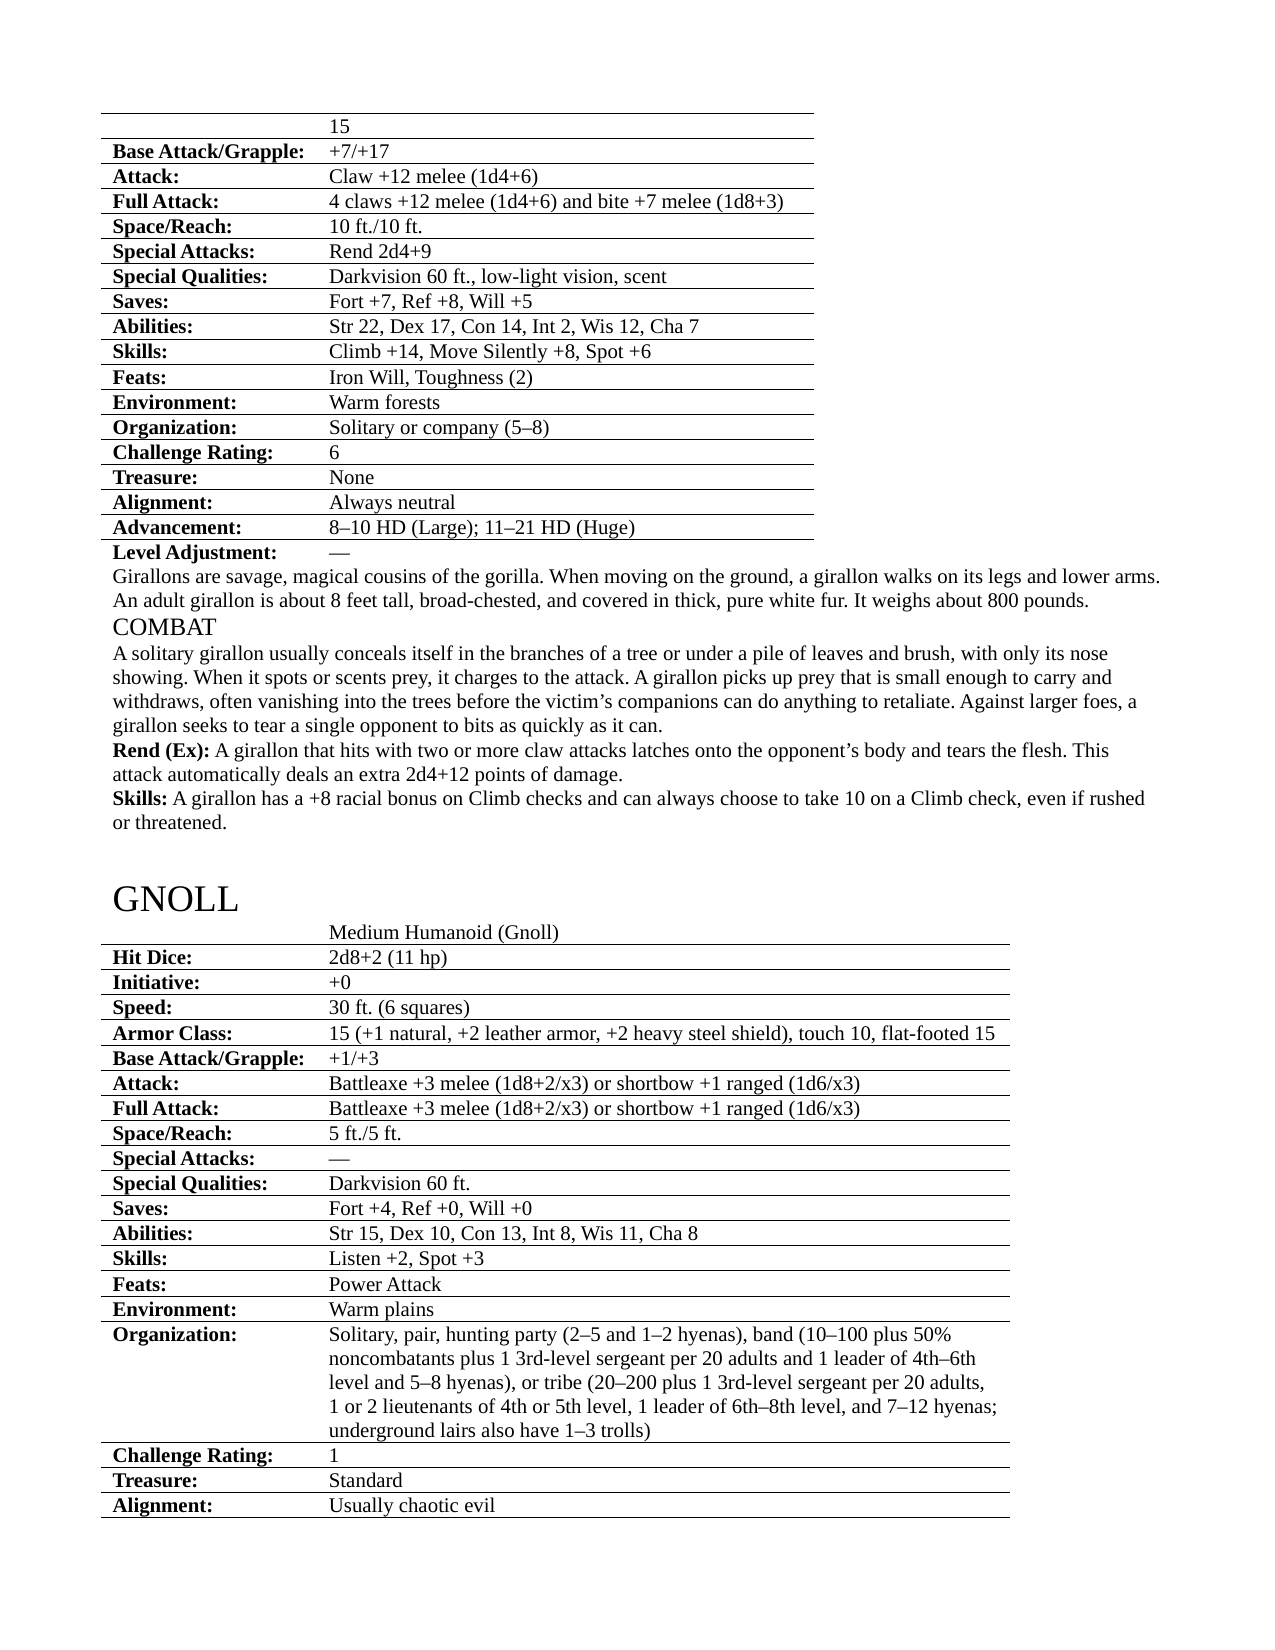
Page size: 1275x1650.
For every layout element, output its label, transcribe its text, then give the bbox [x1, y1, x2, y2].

table_cell 8–10 HD (Large); 11–21 HD (Huge) [318, 515, 814, 539]
table_cell Full Attack: [101, 1096, 317, 1120]
table_cell Standard [318, 1468, 1009, 1492]
table_cell Fort +7, Ref +8, Will +5 [318, 289, 814, 313]
table_cell Advancement: [101, 515, 318, 539]
table_cell Skills: [101, 1246, 317, 1270]
table_cell None [318, 465, 814, 489]
table_cell Solitary, pair, hunting party (2–5 and 1–2 hyenas), band (10–100 plus 50% noncombatants plus 1 3rd-level sergeant per 20 adults and 1 leader of 4th–6th level and 5–8 hyenas), or tribe (20–200 plus 1 3rd-level sergeant per 20 adults, 1 or 2 lieutenants of 4th or 5th level, 1 leader of 6th–8th level, and 7–12 hyenas; underground lairs also have 1–3 trolls) [318, 1322, 1009, 1442]
table_cell Climb +14, Move Silently +8, Spot +6 [318, 340, 814, 363]
table_cell Darkvision 60 ft. [318, 1171, 1009, 1195]
table_cell 5 ft./5 ft. [318, 1121, 1009, 1145]
table_cell Space/Reach: [101, 1121, 317, 1145]
table_cell Environment: [101, 390, 318, 414]
table_cell [101, 114, 318, 138]
table_cell 15 (+1 natural, +2 leather armor, +2 heavy steel shield), touch 10, flat-footed 15 [318, 1020, 1009, 1044]
table_cell Feats: [101, 1271, 317, 1296]
text GNOLL [112, 877, 1162, 920]
table_cell Armor Class: [101, 1020, 317, 1044]
table_cell Treasure: [101, 465, 318, 489]
table_cell Listen +2, Spot +3 [318, 1246, 1009, 1270]
table_cell Abilities: [101, 314, 318, 338]
table_cell Solitary or company (5–8) [318, 415, 814, 439]
table_cell Alignment: [101, 490, 318, 514]
table_cell Str 22, Dex 17, Con 14, Int 2, Wis 12, Cha 7 [318, 314, 814, 338]
text Skills: A girallon has a +8 racial bonus on Climb checks and can always choose to take 10 on a Climb check, even if rushed or threatened. [112, 786, 1162, 834]
table_cell Power Attack [318, 1271, 1009, 1296]
table_cell Str 15, Dex 10, Con 13, Int 8, Wis 11, Cha 8 [318, 1221, 1009, 1245]
table_cell Fort +4, Ref +0, Will +0 [318, 1196, 1009, 1220]
table_cell Challenge Rating: [101, 1443, 317, 1467]
table_cell Saves: [101, 289, 318, 313]
table_cell 30 ft. (6 squares) [318, 995, 1009, 1019]
text Girallons are savage, magical cousins of the gorilla. When moving on the ground, a girallon walks on its legs and lower arms. An adult girallon is about 8 feet tall, broad-chested, and covered in thick, pure white fur. It weighs about 800 pounds. [112, 564, 1162, 612]
table_cell Skills: [101, 340, 318, 363]
table_cell Claw +12 melee (1d4+6) [318, 164, 814, 188]
table_cell Environment: [101, 1297, 317, 1321]
table_cell Hit Dice: [101, 945, 317, 969]
table_cell +1/+3 [318, 1046, 1009, 1069]
table_cell 2d8+2 (11 hp) [318, 945, 1009, 969]
table_cell Iron Will, Toughness (2) [318, 365, 814, 389]
table_cell — [318, 540, 814, 564]
table_cell Feats: [101, 365, 318, 389]
table_cell 10 ft./10 ft. [318, 214, 814, 238]
table_cell Challenge Rating: [101, 440, 318, 464]
table_cell +7/+17 [318, 139, 814, 163]
table_cell Base Attack/Grapple: [101, 1046, 317, 1069]
table_cell Warm forests [318, 390, 814, 414]
table_cell Rend 2d4+9 [318, 239, 814, 263]
table_cell 4 claws +12 melee (1d4+6) and bite +7 melee (1d8+3) [318, 189, 814, 213]
table_cell 15 [318, 114, 814, 138]
table_cell +0 [318, 970, 1009, 994]
table_cell Special Qualities: [101, 264, 318, 288]
table_header Medium Humanoid (Gnoll) [318, 920, 1009, 944]
table_cell Darkvision 60 ft., low-light vision, scent [318, 264, 814, 288]
text COMBAT [112, 612, 1162, 641]
table_cell Battleaxe +3 melee (1d8+2/x3) or shortbow +1 ranged (1d6/x3) [318, 1096, 1009, 1120]
table_cell Full Attack: [101, 189, 318, 213]
table_cell Treasure: [101, 1468, 317, 1492]
table_cell 1 [318, 1443, 1009, 1467]
table_cell Special Qualities: [101, 1171, 317, 1195]
table_cell Always neutral [318, 490, 814, 514]
table_cell Level Adjustment: [101, 540, 318, 564]
table_cell Special Attacks: [101, 1146, 317, 1170]
table_cell Attack: [101, 164, 318, 188]
table_cell Organization: [101, 415, 318, 439]
table_cell Alignment: [101, 1493, 317, 1517]
table_cell Saves: [101, 1196, 317, 1220]
table_cell Speed: [101, 995, 317, 1019]
table_cell 6 [318, 440, 814, 464]
table_cell Base Attack/Grapple: [101, 139, 318, 163]
table_cell Warm plains [318, 1297, 1009, 1321]
text Rend (Ex): A girallon that hits with two or more claw attacks latches onto the opponent’s body and tears the flesh. This attack automatically deals an extra 2d4+12 points of damage. [112, 737, 1162, 786]
table_cell Battleaxe +3 melee (1d8+2/x3) or shortbow +1 ranged (1d6/x3) [318, 1071, 1009, 1095]
table_cell Usually chaotic evil [318, 1493, 1009, 1517]
table_cell Attack: [101, 1071, 317, 1095]
table_cell Special Attacks: [101, 239, 318, 263]
table_cell Space/Reach: [101, 214, 318, 238]
text A solitary girallon usually conceals itself in the branches of a tree or under a pile of leaves and brush, with only its nose showing. When it spots or scents prey, it charges to the attack. A girallon picks up prey that is small enough to carry and withdraws, often vanishing into the trees before the victim’s companions can do anything to retaliate. Against larger foes, a girallon seeks to tear a single opponent to bits as quickly as it can. [112, 641, 1162, 737]
table_header [101, 920, 317, 944]
table_cell Organization: [101, 1322, 317, 1442]
table_cell Initiative: [101, 970, 317, 994]
table_cell — [318, 1146, 1009, 1170]
table_cell Abilities: [101, 1221, 317, 1245]
